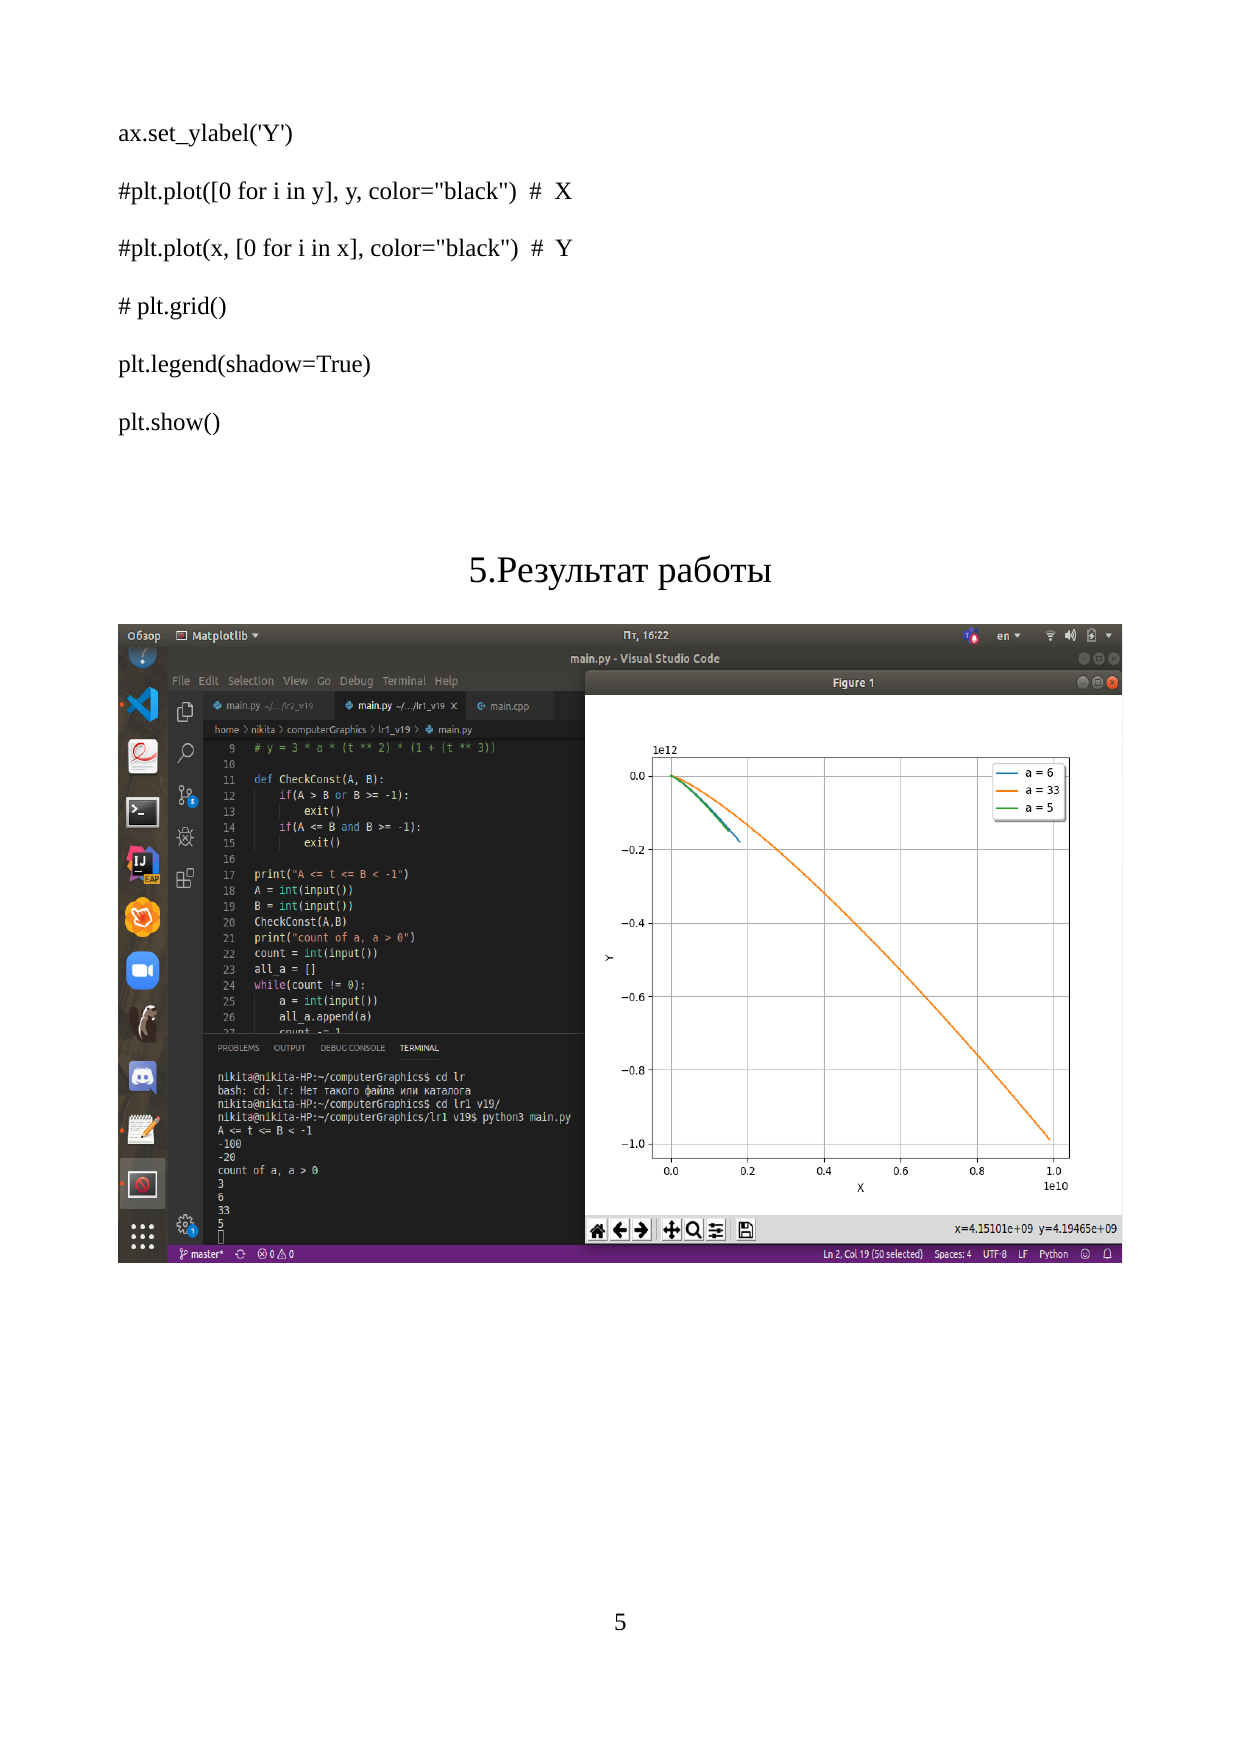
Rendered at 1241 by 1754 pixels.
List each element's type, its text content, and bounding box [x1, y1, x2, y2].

text ax.set_ylabel('Y') [118, 118, 1122, 147]
picture [118, 624, 1123, 1263]
text #plt.plot([0 for i in y], y, color="black") # X [118, 176, 1122, 204]
text plt.legend(shadow=True) [118, 349, 1122, 378]
subtitle 5.Результат работы [118, 547, 1122, 590]
text # plt.grid() [118, 291, 1122, 320]
text #plt.plot(x, [0 for i in x], color="black") # Y [118, 233, 1122, 262]
text plt.show() [118, 407, 1122, 435]
